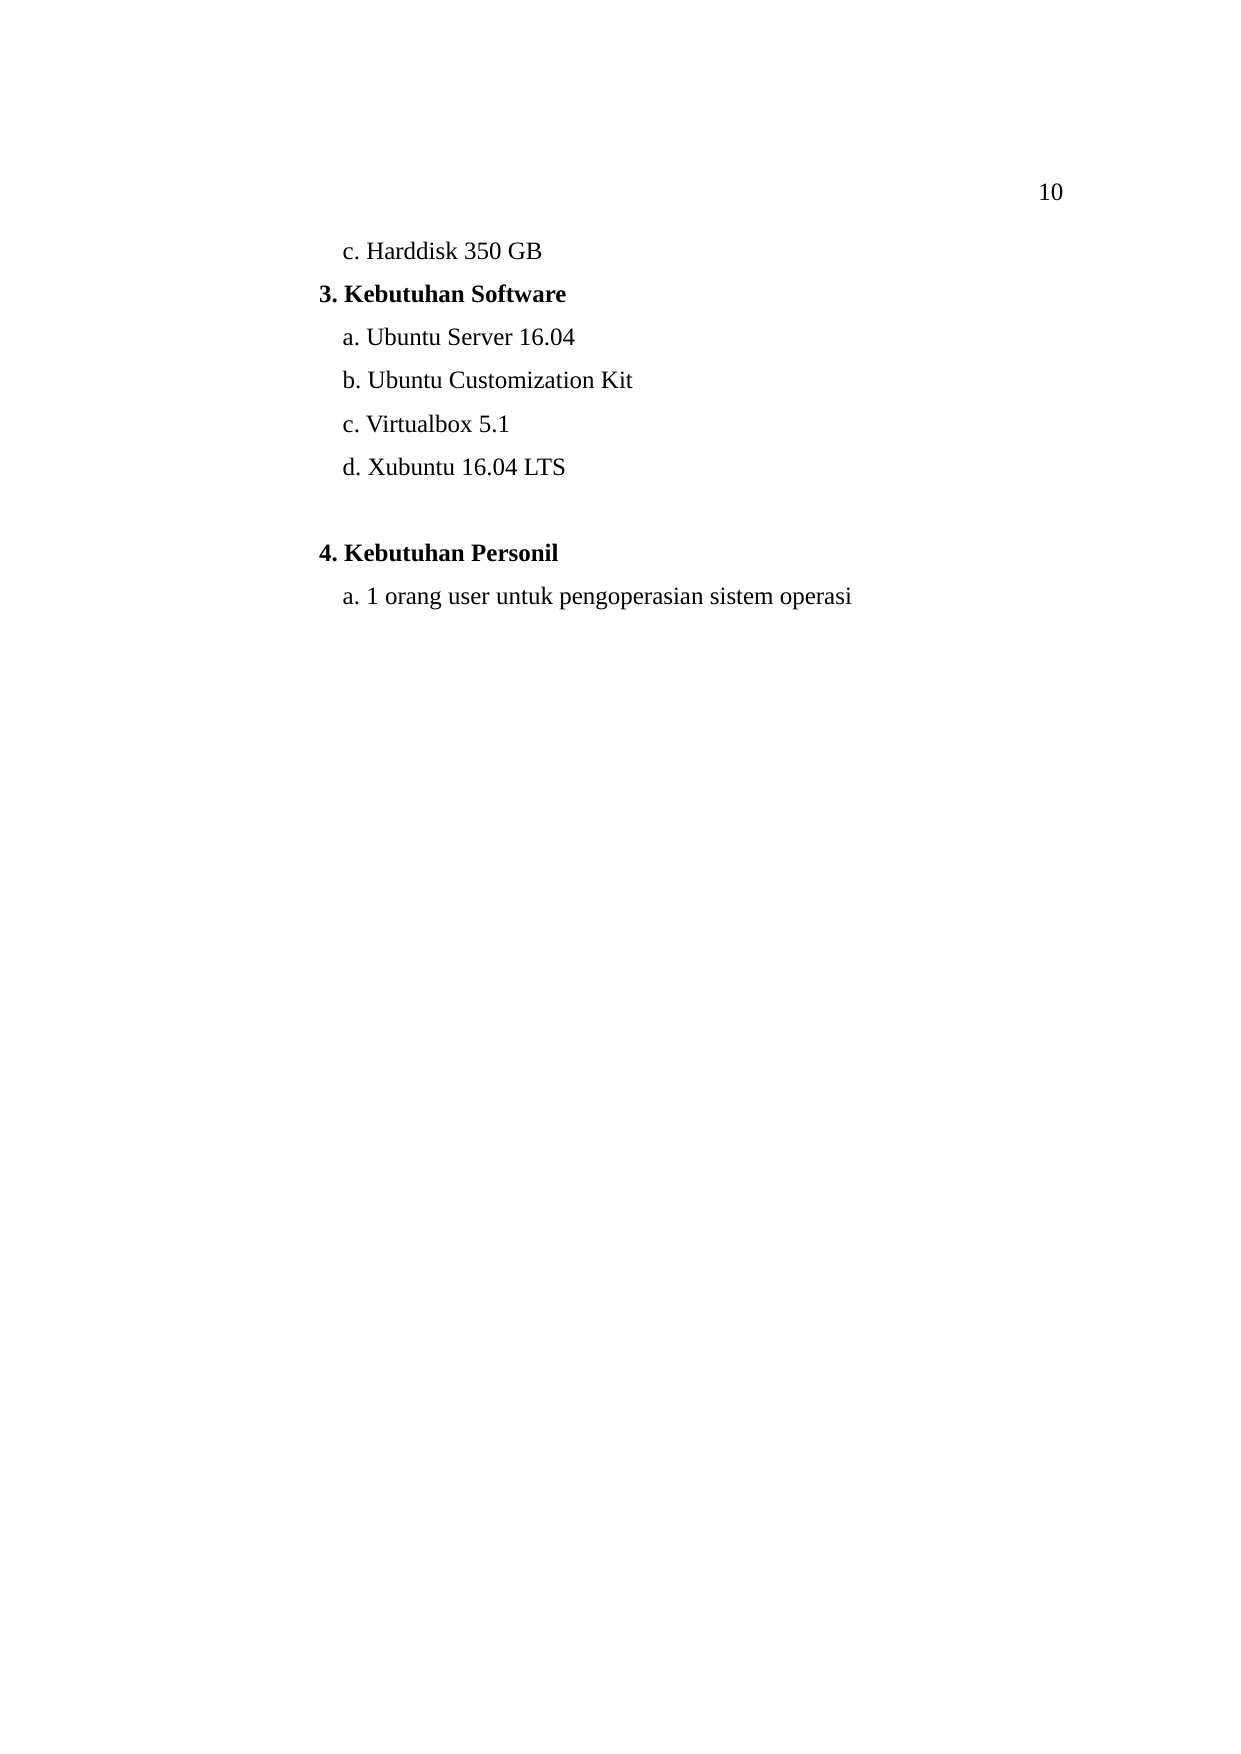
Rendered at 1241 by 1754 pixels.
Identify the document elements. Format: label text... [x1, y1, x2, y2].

text 3. Kebutuhan Software [319, 279, 1063, 308]
text b. Ubuntu Customization Kit [342, 366, 1063, 394]
text d. Xubuntu 16.04 LTS [342, 452, 1063, 481]
text 4. Kebutuhan Personil [319, 538, 1063, 567]
text c. Harddisk 350 GB [342, 236, 1063, 265]
text a. Ubuntu Server 16.04 [342, 322, 1063, 351]
text a. 1 orang user untuk pengoperasian sistem operasi [342, 581, 1063, 610]
text c. Virtualbox 5.1 [342, 409, 1063, 437]
